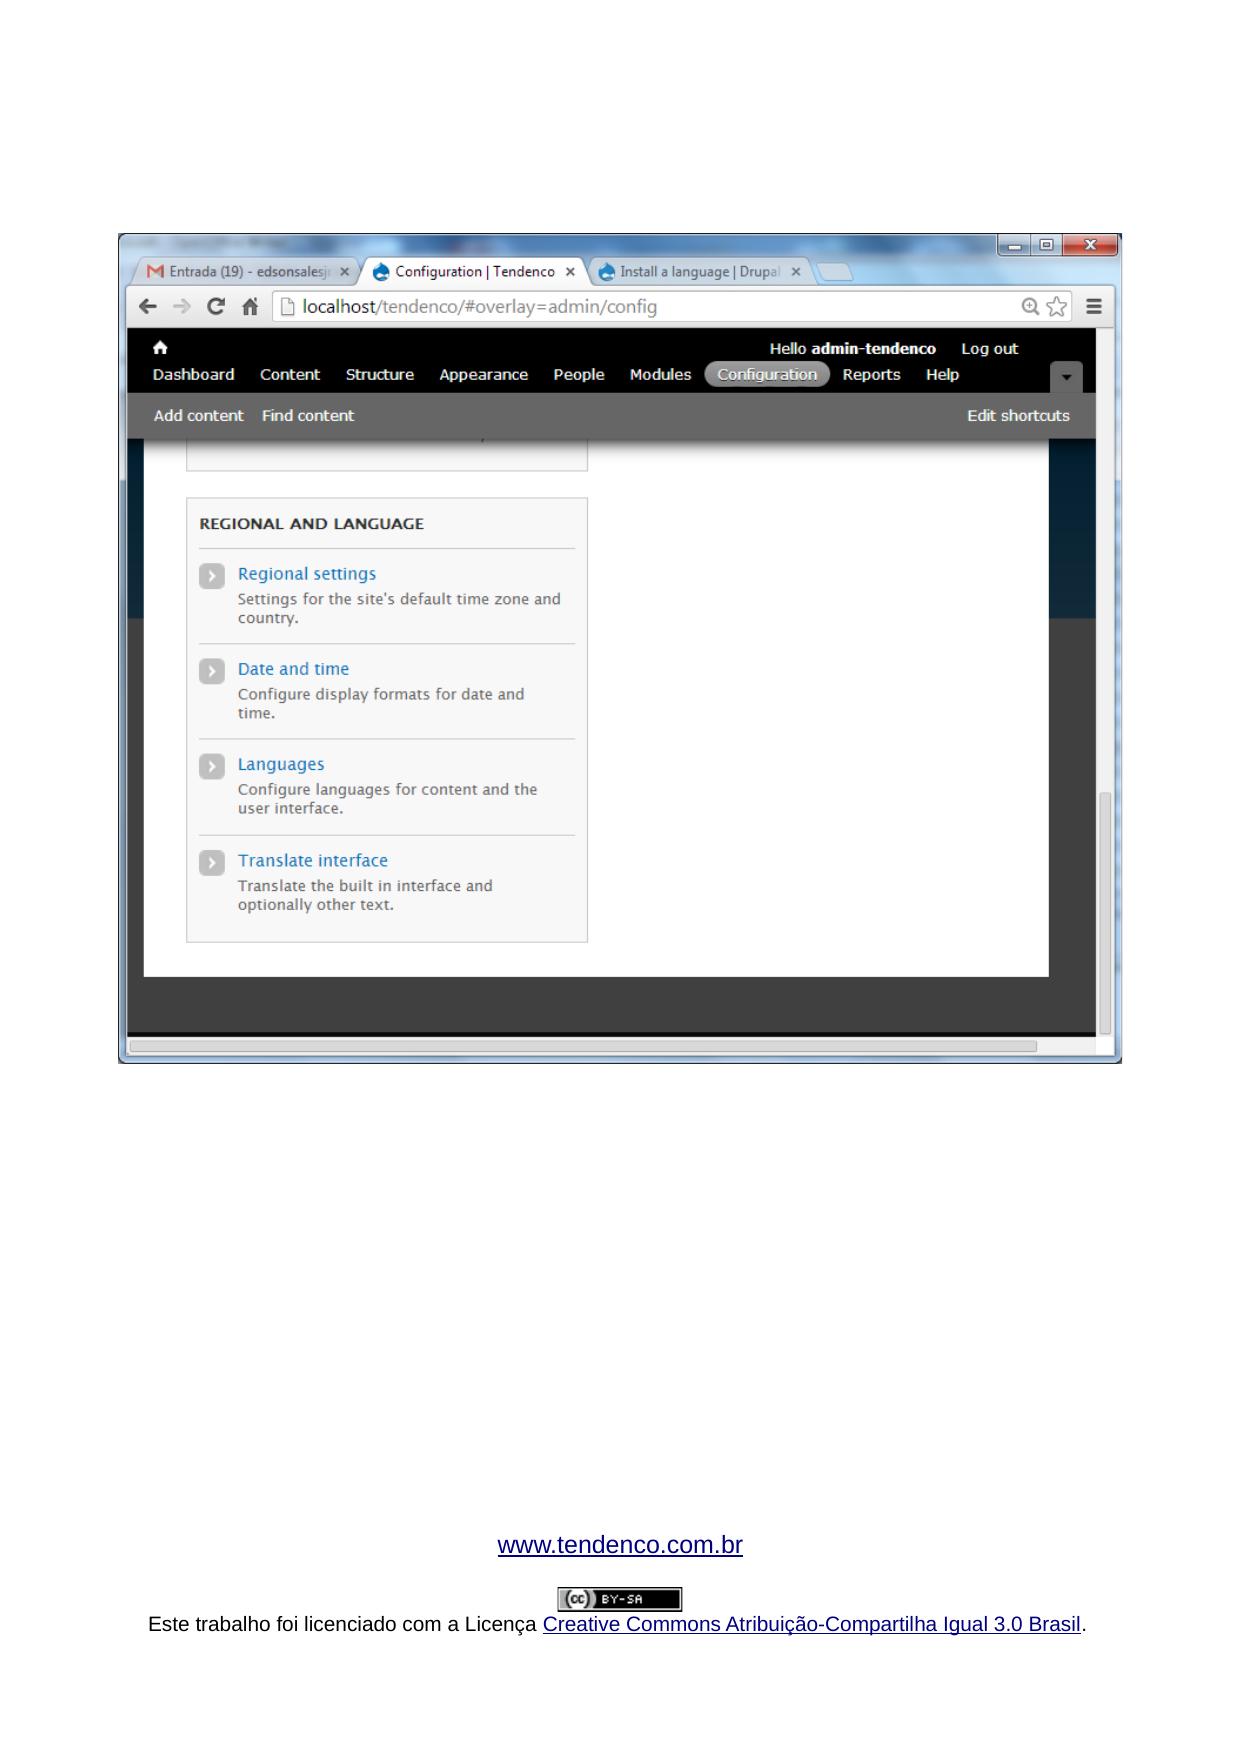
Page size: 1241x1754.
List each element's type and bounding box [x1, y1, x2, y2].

picture [557, 1587, 683, 1612]
picture [118, 233, 1123, 1064]
